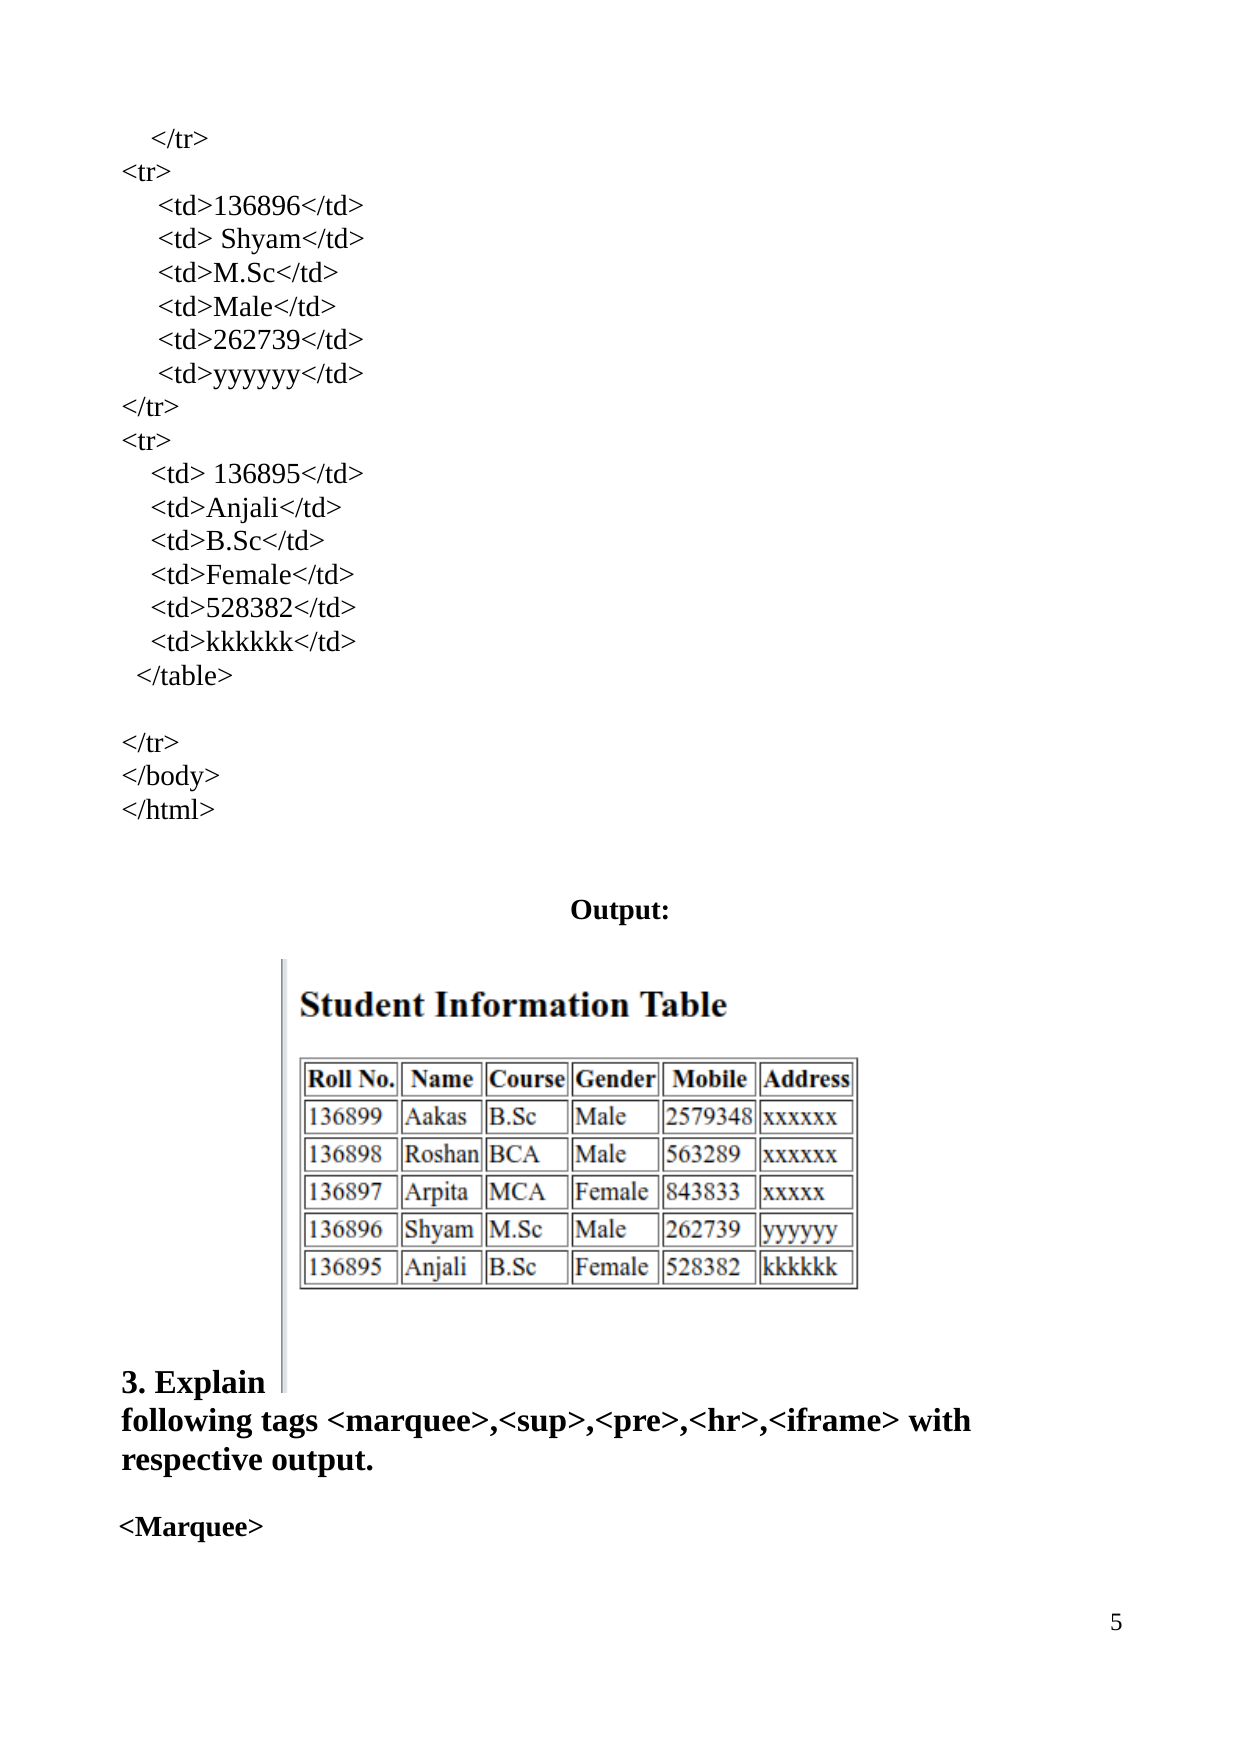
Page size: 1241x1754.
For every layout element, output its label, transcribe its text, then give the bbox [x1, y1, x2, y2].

text <td>Male</td> [118, 289, 1122, 322]
text <td>yyyyyy</td> [118, 356, 1122, 389]
text <td>262739</td> [118, 322, 1122, 356]
text </tr> [118, 725, 1122, 758]
text <td>kkkkkk</td> [118, 624, 1122, 658]
text <td>M.Sc</td> [118, 255, 1122, 289]
text <Marquee> [118, 1509, 1122, 1543]
text Output: [118, 892, 1122, 926]
text <td>136896</td> [118, 188, 1122, 222]
text <td> Shyam</td> [118, 222, 1122, 255]
text </table> [118, 658, 1122, 691]
text 3. Explain following tags <marquee>,<sup>,<pre>,<hr>,<iframe> with respective output. [118, 1362, 1122, 1480]
picture [281, 959, 960, 1393]
text <td>Female</td> [118, 557, 1122, 591]
text </tr> [118, 389, 1122, 423]
text </html> [118, 792, 1122, 825]
text <td>528382</td> [118, 591, 1122, 624]
text </body> [118, 758, 1122, 792]
text <tr> [118, 154, 1122, 188]
text <tr> [118, 423, 1122, 456]
text <td>B.Sc</td> [118, 523, 1122, 557]
text <td> 136895</td> [118, 456, 1122, 490]
text <td>Anjali</td> [118, 490, 1122, 523]
text </tr> [118, 118, 1122, 154]
